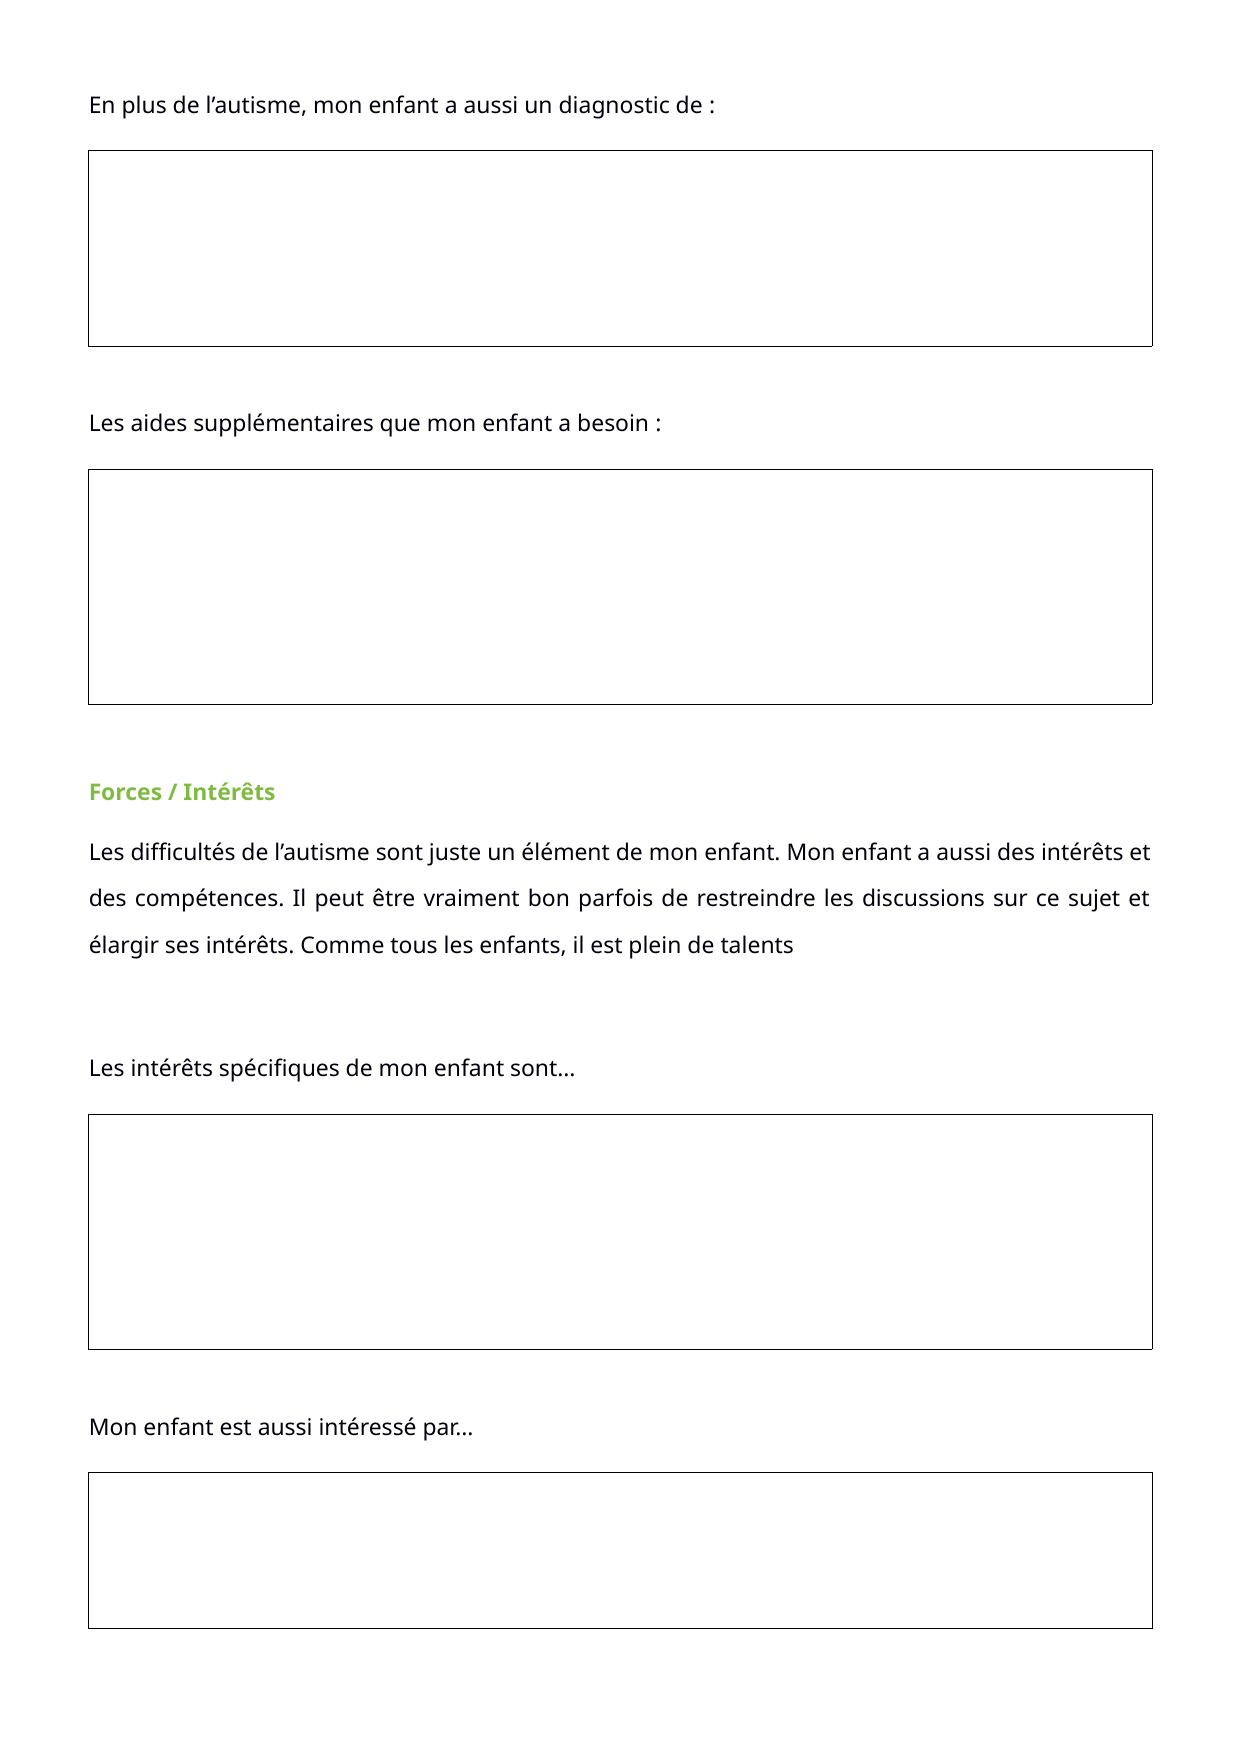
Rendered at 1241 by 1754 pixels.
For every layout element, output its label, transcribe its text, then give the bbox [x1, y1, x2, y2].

subtitle Forces / Intérêts [88, 776, 1152, 807]
table_header [89, 470, 1152, 704]
table_header [89, 151, 1152, 346]
table_header [89, 1115, 1152, 1349]
text Les difficultés de l’autisme sont juste un élément de mon enfant. Mon enfant a aussi des intérêts et des compétences. Il peut être vraiment bon parfois de restreindre les discussions sur ce sujet et élargir ses intérêts. Comme tous les enfants, il est plein de talents [88, 836, 1152, 961]
text Les aides supplémentaires que mon enfant a besoin : [88, 407, 1152, 439]
text Les intérêts spécifiques de mon enfant sont… [88, 1052, 1152, 1083]
text Mon enfant est aussi intéressé par… [88, 1411, 1152, 1442]
text En plus de l’autisme, mon enfant a aussi un diagnostic de : [88, 88, 1152, 120]
table_header [89, 1473, 1152, 1628]
